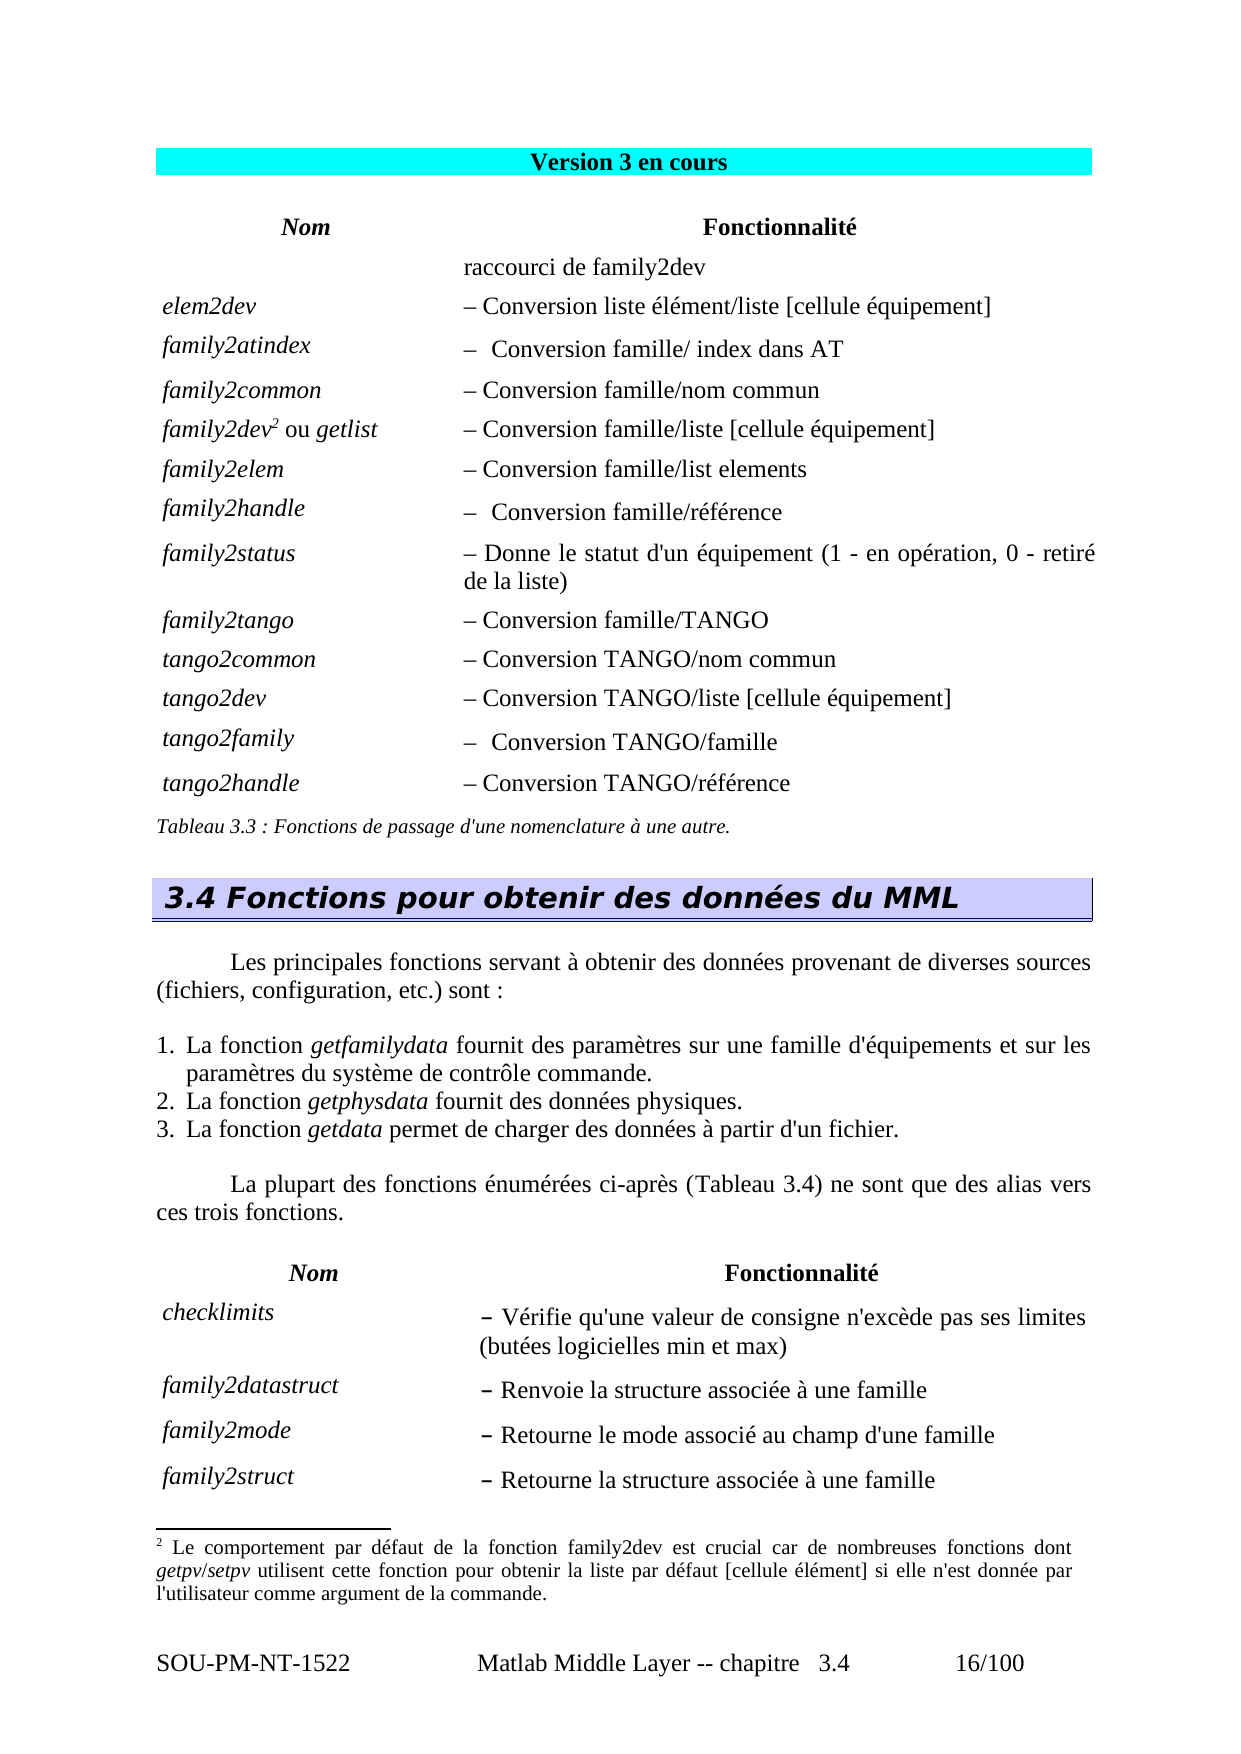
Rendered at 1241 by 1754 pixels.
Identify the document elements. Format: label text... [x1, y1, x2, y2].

table_header Nom [156, 208, 458, 247]
table_cell – Conversion famille/nom commun [458, 371, 1102, 410]
list La fonction getdata permet de charger des données à partir d'un fichier. [156, 1115, 1092, 1142]
table_cell – Conversion famille/TANGO [458, 601, 1102, 640]
table_cell checklimits [156, 1293, 473, 1366]
table_cell family2handle [156, 488, 458, 534]
list La fonction getfamilydata fournit des paramètres sur une famille d'équipements et sur les paramètres du système de contrôle commande. [156, 1032, 1092, 1087]
table_cell – Donne le statut d'un équipement (1 - en opération, 0 - retiré de la liste) [458, 534, 1102, 601]
table_cell tango2common [156, 640, 458, 679]
table_cell – Retourne la structure associée à une famille [473, 1456, 1092, 1502]
subtitle Fonctions pour obtenir des données du MML [152, 878, 1092, 918]
text La plupart des fonctions énumérées ci-après (Tableau 3.4) ne sont que des alias vers ces trois fonctions. [156, 1170, 1092, 1226]
table_header Fonctionnalité [458, 208, 1102, 247]
table_cell – Conversion famille/ index dans AT [458, 325, 1102, 371]
table_cell – Conversion liste élément/liste [cellule équipement] [458, 286, 1102, 325]
table_cell raccourci de family2dev [458, 247, 1102, 286]
table_cell family2tango [156, 601, 458, 640]
table_cell [156, 247, 458, 286]
table_cell tango2family [156, 718, 458, 763]
table_cell family2common [156, 371, 458, 410]
table_cell – Conversion TANGO/référence [458, 764, 1102, 803]
table_cell family2status [156, 534, 458, 601]
table_cell – Conversion TANGO/liste [cellule équipement] [458, 679, 1102, 718]
table_cell – Vérifie qu'une valeur de consigne n'excède pas ses limites (butées logicielles min et max) [473, 1293, 1092, 1366]
table_cell – Conversion TANGO/nom commun [458, 640, 1102, 679]
table_cell family2atindex [156, 325, 458, 371]
table_cell family2datastruct [156, 1366, 473, 1411]
table_cell – Retourne le mode associé au champ d'une famille [473, 1411, 1092, 1456]
table_cell tango2dev [156, 679, 458, 718]
table_header Nom [156, 1253, 473, 1292]
table_cell family2struct [156, 1456, 473, 1502]
table_cell tango2handle [156, 764, 458, 803]
table_header Fonctionnalité [473, 1253, 1092, 1292]
table_cell – Conversion famille/liste [cellule équipement] [458, 410, 1102, 449]
table_cell – Conversion TANGO/famille [458, 718, 1102, 763]
list La fonction getphysdata fournit des données physiques. [156, 1087, 1092, 1115]
table_cell – Conversion famille/référence [458, 488, 1102, 534]
table_cell – Renvoie la structure associée à une famille [473, 1366, 1092, 1411]
table_cell elem2dev [156, 286, 458, 325]
table_cell family2dev ou getlist [156, 410, 458, 449]
text Tableau 3.3 : Fonctions de passage d'une nomenclature à une autre. [156, 815, 1092, 838]
table_cell – Conversion famille/list elements [458, 449, 1102, 488]
table_cell family2elem [156, 449, 458, 488]
text Les principales fonctions servant à obtenir des données provenant de diverses sources (fichiers, configuration, etc.) sont : [156, 948, 1092, 1004]
table_cell family2mode [156, 1411, 473, 1456]
